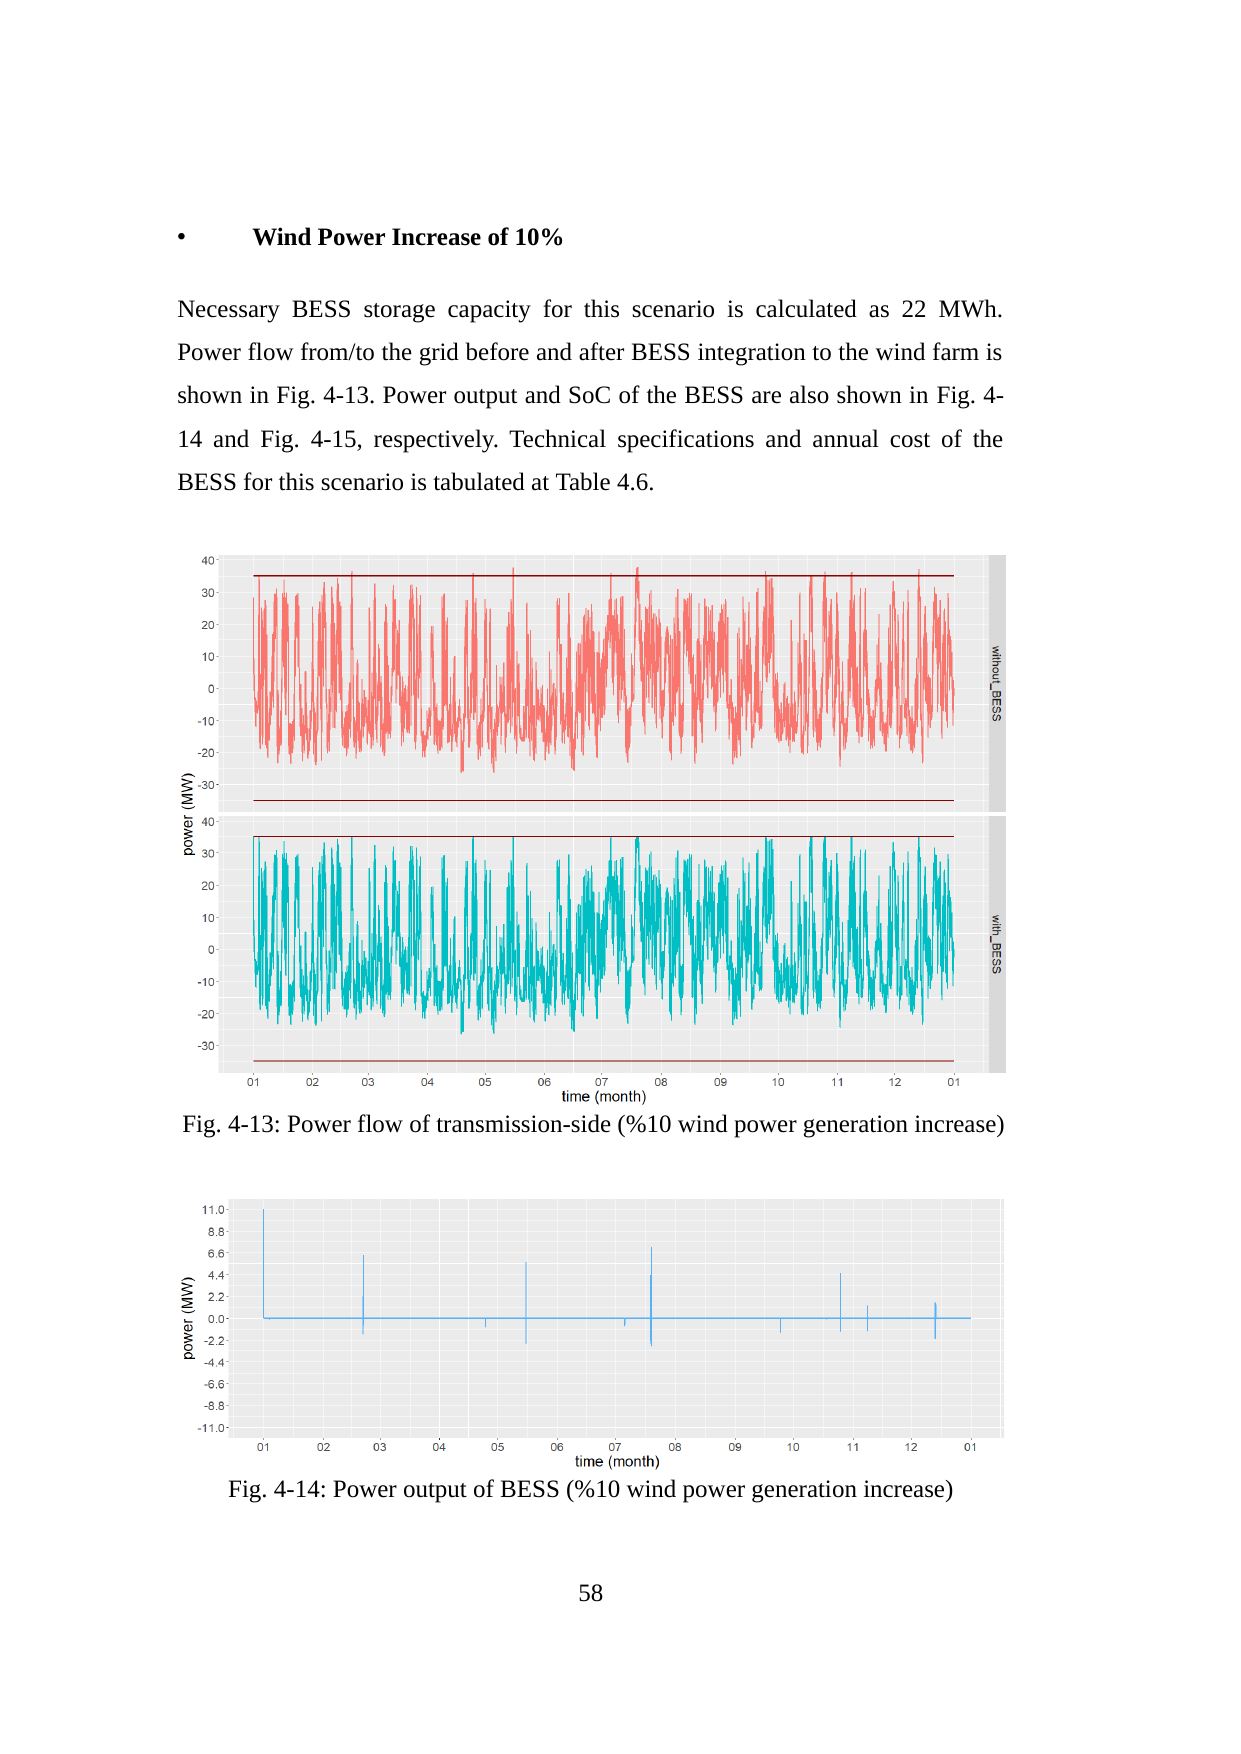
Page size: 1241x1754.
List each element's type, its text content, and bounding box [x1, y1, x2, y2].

text Fig. 4-14: Power output of BESS (%10 wind power generation increase) [177, 1472, 1004, 1503]
list Wind Power Increase of 10% [177, 222, 1004, 250]
text Fig. 4-13: Power flow of transmission-side (%10 wind power generation increase) [177, 1107, 1009, 1138]
text Necessary BESS storage capacity for this scenario is calculated as 22 MWh. Power flow from/to the grid before and after BESS integration to the wind farm is shown in Fig. 4-13. Power output and SoC of the BESS are also shown in Fig. 4-14 and Fig. 4-15, respectively. Technical specifications and annual cost of the BESS for this scenario is tabulated at Table 4.6. [177, 294, 1004, 496]
picture [177, 552, 1010, 1107]
picture [177, 1194, 1005, 1472]
